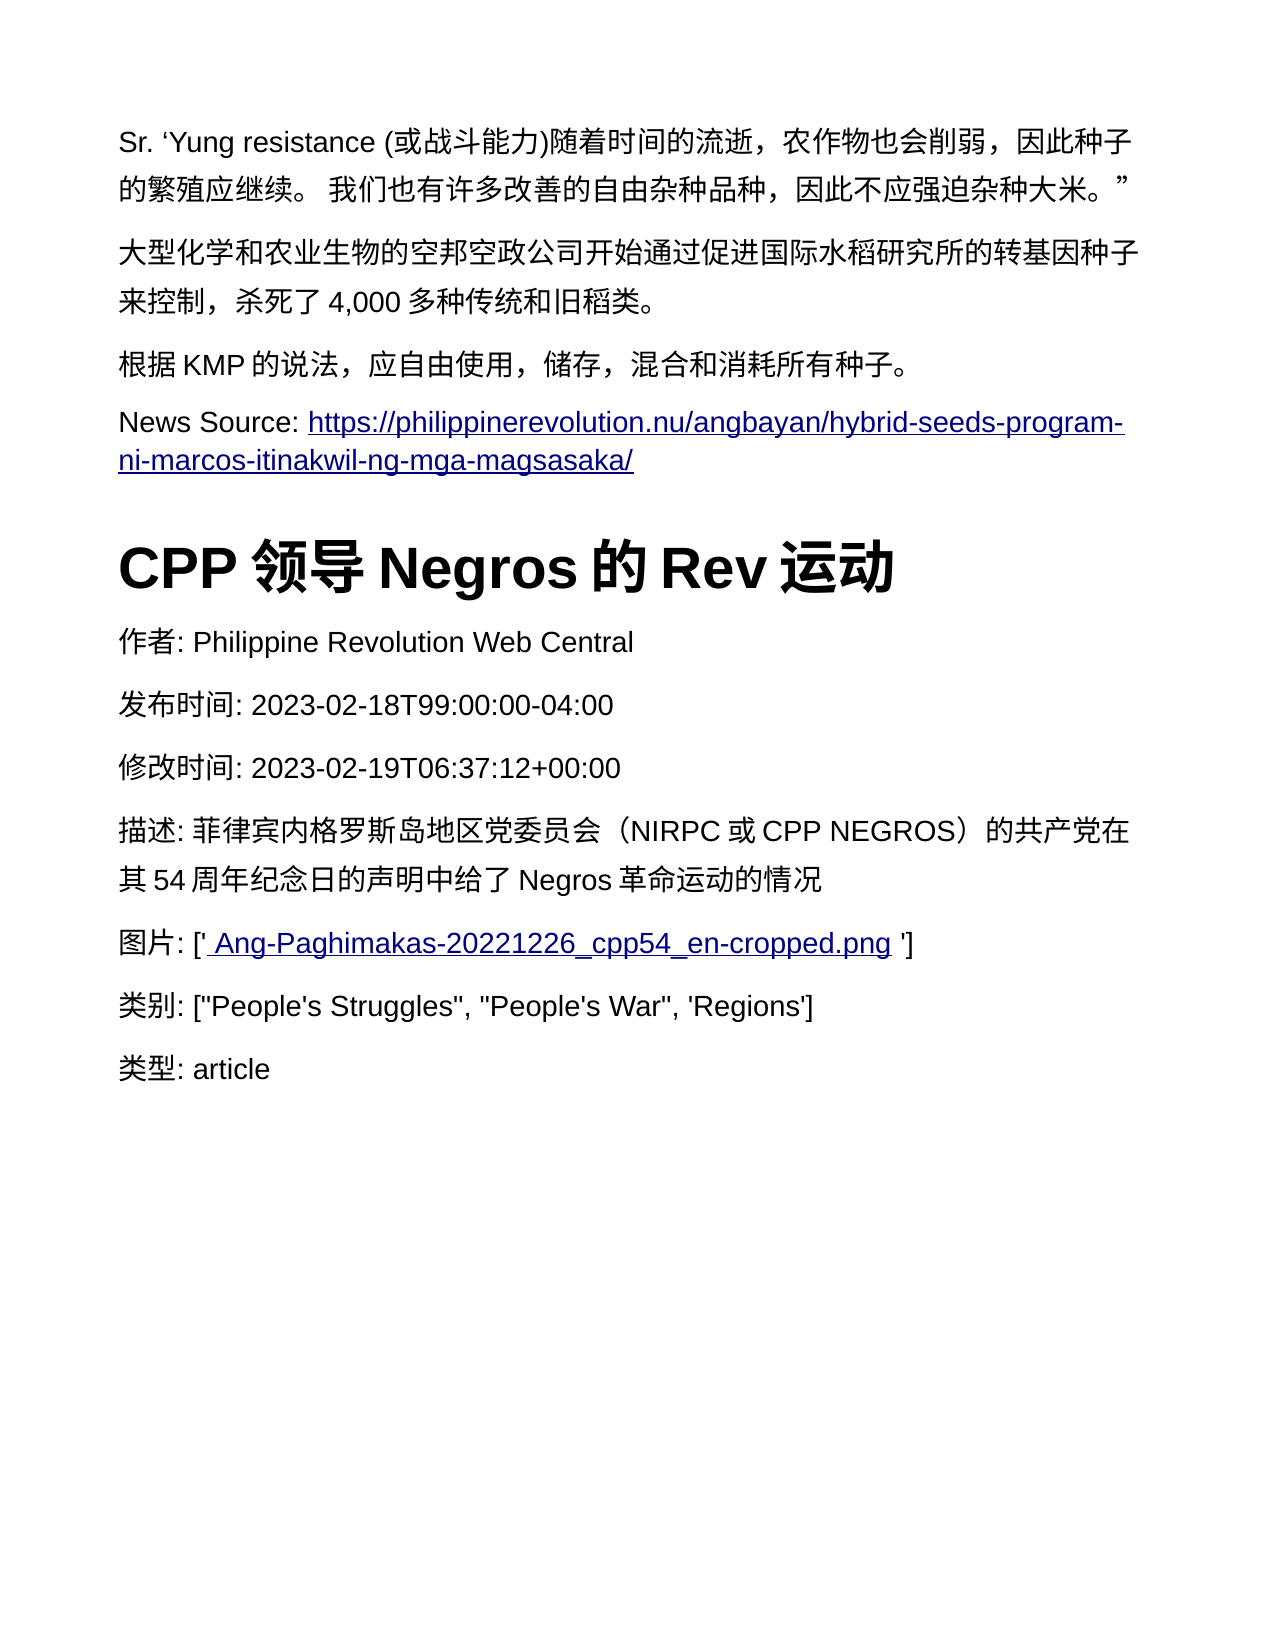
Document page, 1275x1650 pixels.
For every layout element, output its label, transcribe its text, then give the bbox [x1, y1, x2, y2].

text 发布时间: 2023-02-18T99:00:00-04:00 [118, 681, 1157, 724]
subtitle CPP领导Negros的Rev运动 [118, 521, 1157, 606]
text 修改时间: 2023-02-19T06:37:12+00:00 [118, 744, 1157, 787]
text 根据KMP的说法，应自由使用，储存，混合和消耗所有种子。 [118, 341, 1157, 384]
text 类型: article [118, 1046, 1157, 1088]
text 图片: [' Ang-Paghimakas-20221226_cpp54_en-cropped.png '] [118, 919, 1157, 962]
text 大型化学和农业生物的空邦空政公司开始通过促进国际水稻研究所的转基因种子来控制，杀死了4,000多种传统和旧稻类。 [118, 230, 1157, 321]
text 类别: ["People's Struggles", "People's War", 'Regions'] [118, 982, 1157, 1025]
text Sr. ‘Yung resistance (或战斗能力)随着时间的流逝，农作物也会削弱，因此种子的繁殖应继续。 我们也有许多改善的自由杂种品种，因此不应强迫杂种大米。” [118, 118, 1157, 209]
text 描述: 菲律宾内格罗斯岛地区党委员会（NIRPC或CPP NEGROS）的共产党在其54周年纪念日的声明中给了Negros革命运动的情况 [118, 808, 1157, 898]
text News Source: https://philippinerevolution.nu/angbayan/hybrid-seeds-program-ni-marcos-itinakwil-ng-mga-magsasaka/ [118, 404, 1157, 477]
text 作者: Philippine Revolution Web Central [118, 618, 1157, 661]
